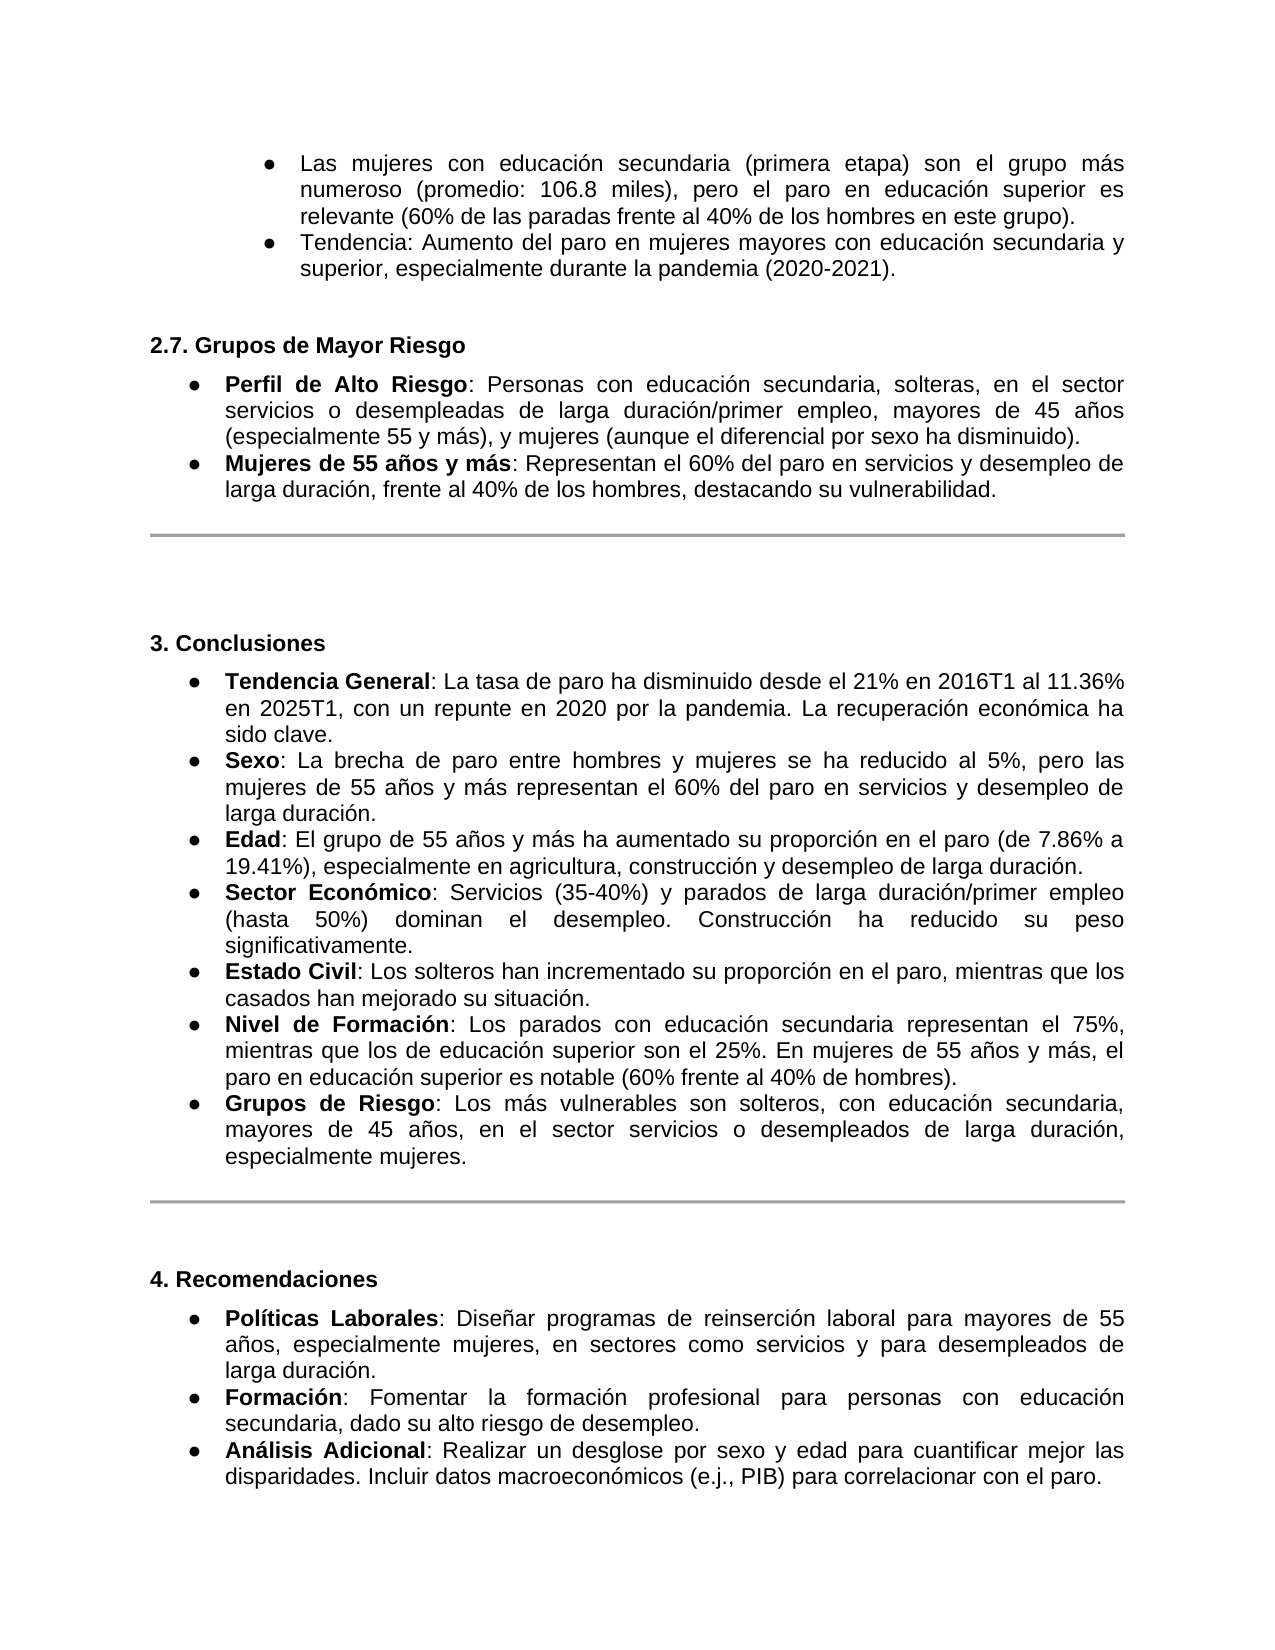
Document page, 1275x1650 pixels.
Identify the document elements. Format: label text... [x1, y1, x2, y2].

text 3. Conclusiones [150, 629, 1125, 656]
list Perfil de Alto Riesgo: Personas con educación secundaria, solteras, en el sector servicios o desempleadas de larga duración/primer empleo, mayores de 45 años (especialmente 55 y más), y mujeres (aunque el diferencial por sexo ha disminuido). [187, 371, 1125, 450]
list Políticas Laborales: Diseñar programas de reinserción laboral para mayores de 55 años, especialmente mujeres, en sectores como servicios y para desempleados de larga duración. [187, 1305, 1125, 1384]
list Análisis Adicional: Realizar un desglose por sexo y edad para cuantificar mejor las disparidades. Incluir datos macroeconómicos (e.j., PIB) para correlacionar con el paro. [187, 1437, 1125, 1489]
list Las mujeres con educación secundaria (primera etapa) son el grupo más numeroso (promedio: 106.8 miles), pero el paro en educación superior es relevante (60% de las paradas frente al 40% de los hombres en este grupo). [262, 150, 1125, 229]
list Grupos de Riesgo: Los más vulnerables son solteros, con educación secundaria, mayores de 45 años, en el sector servicios o desempleados de larga duración, especialmente mujeres. [187, 1090, 1125, 1169]
list Mujeres de 55 años y más: Representan el 60% del paro en servicios y desempleo de larga duración, frente al 40% de los hombres, destacando su vulnerabilidad. [187, 450, 1125, 502]
list Edad: El grupo de 55 años y más ha aumentado su proporción en el paro (de 7.86% a 19.41%), especialmente en agricultura, construcción y desempleo de larga duración. [187, 826, 1125, 879]
text 2.7. Grupos de Mayor Riesgo [150, 332, 1125, 358]
list Tendencia: Aumento del paro en mujeres mayores con educación secundaria y superior, especialmente durante la pandemia (2020-2021). [262, 229, 1125, 282]
list Sexo: La brecha de paro entre hombres y mujeres se ha reducido al 5%, pero las mujeres de 55 años y más representan el 60% del paro en servicios y desempleo de larga duración. [187, 747, 1125, 826]
text 4. Recomendaciones [150, 1266, 1125, 1292]
list Formación: Fomentar la formación profesional para personas con educación secundaria, dado su alto riesgo de desempleo. [187, 1384, 1125, 1437]
list Sector Económico: Servicios (35-40%) y parados de larga duración/primer empleo (hasta 50%) dominan el desempleo. Construcción ha reducido su peso significativamente. [187, 879, 1125, 958]
list Nivel de Formación: Los parados con educación secundaria representan el 75%, mientras que los de educación superior son el 25%. En mujeres de 55 años y más, el paro en educación superior es notable (60% frente al 40% de hombres). [187, 1011, 1125, 1090]
list Tendencia General: La tasa de paro ha disminuido desde el 21% en 2016T1 al 11.36% en 2025T1, con un repunte en 2020 por la pandemia. La recuperación económica ha sido clave. [187, 668, 1125, 747]
list Estado Civil: Los solteros han incrementado su proporción en el paro, mientras que los casados han mejorado su situación. [187, 958, 1125, 1011]
